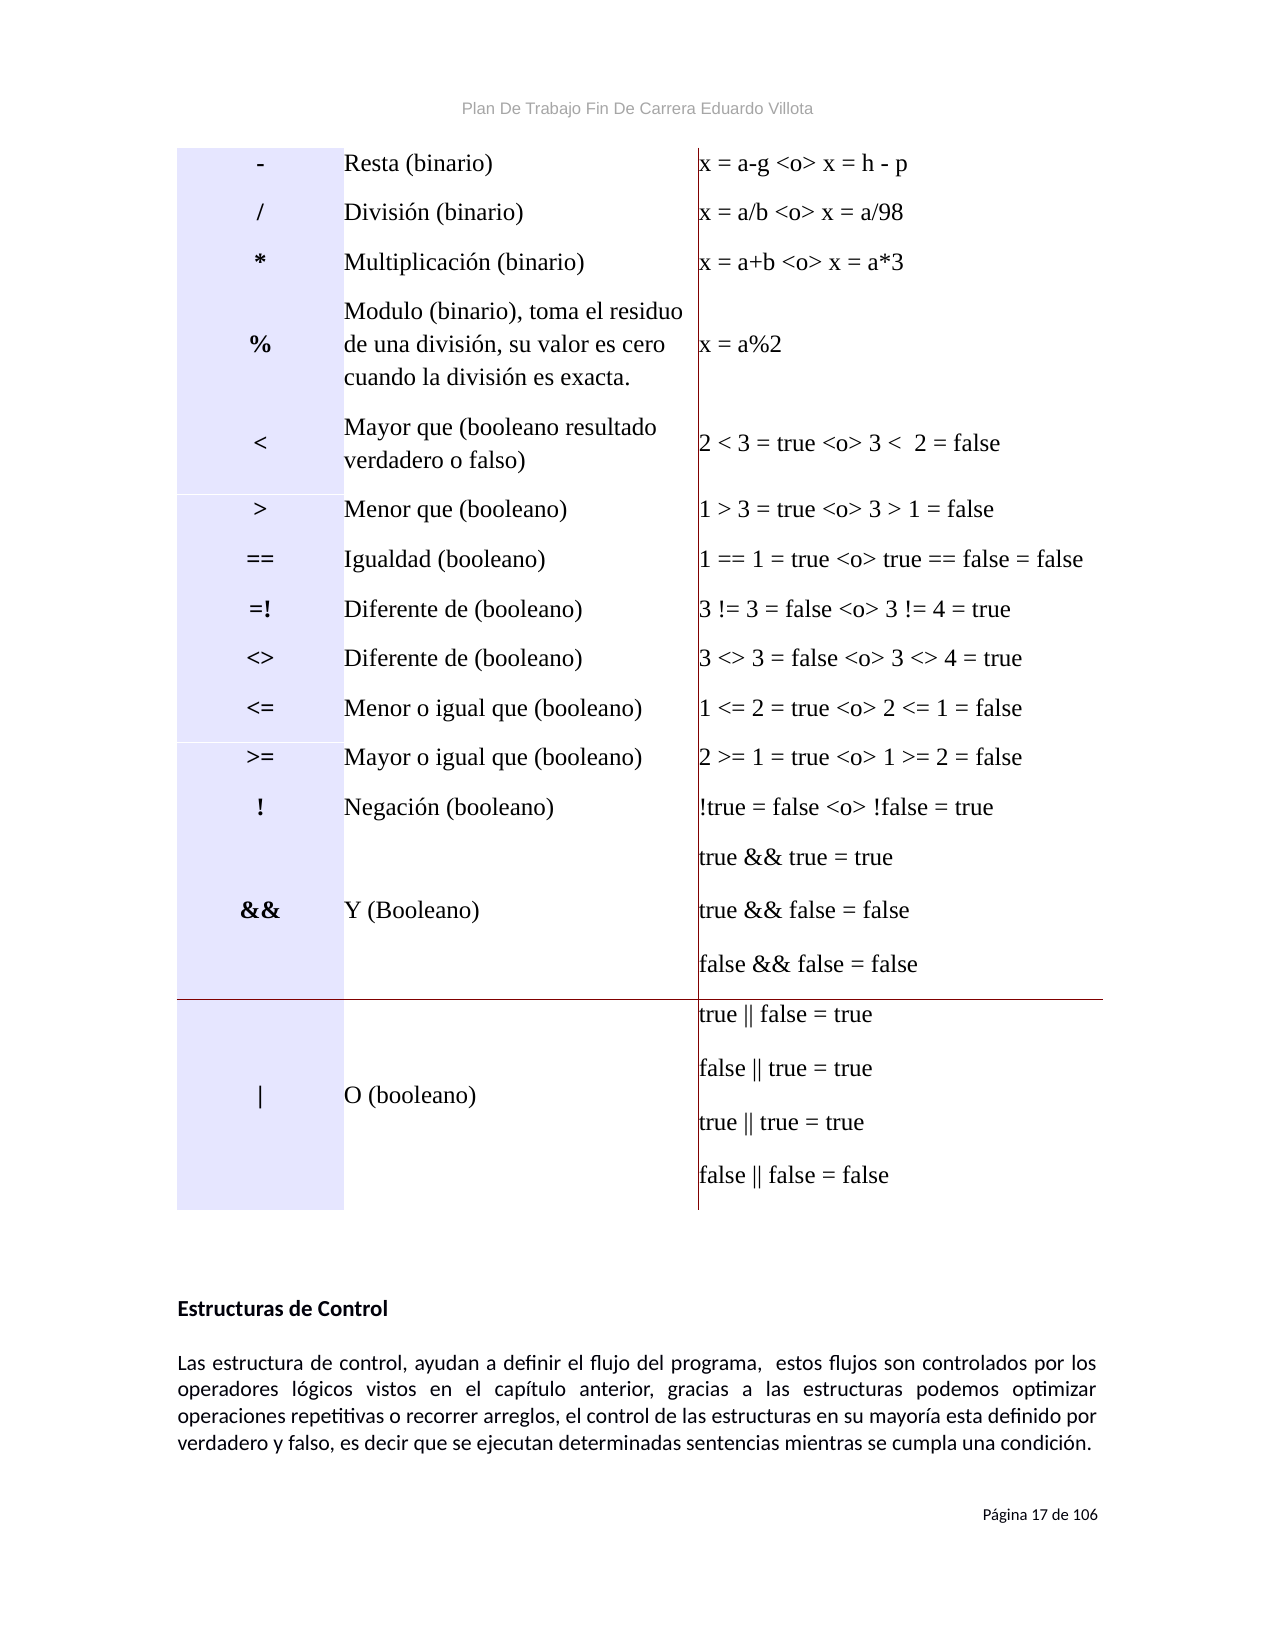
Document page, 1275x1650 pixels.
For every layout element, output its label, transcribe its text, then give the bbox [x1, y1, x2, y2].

table_cell x = a%2 [699, 296, 1103, 412]
table_cell !true = false <o> !false = true [699, 792, 1103, 842]
table_cell Negación (booleano) [344, 792, 698, 842]
table_cell % [177, 296, 344, 412]
table_cell x = a-g <o> x = h - p [699, 148, 1103, 197]
table_cell 1 == 1 = true <o> true == false = false [699, 544, 1103, 594]
text Las estructura de control, ayudan a definir el flujo del programa, estos flujos son controlados por los operadores lógicos vistos en el capítulo anterior, gracias a las estructuras podemos optimizar operaciones repetitivas o recorrer arreglos, el control de las estructuras en su mayoría esta definido por verdadero y falso, es decir que se ejecutan determinadas sentencias mientras se cumpla una condición. [177, 1349, 1098, 1456]
table_cell x = a/b <o> x = a/98 [699, 197, 1103, 247]
table_cell Diferente de (booleano) [344, 643, 698, 693]
table_cell true || false = true false || true = true true || true = true false || false = false [699, 1000, 1103, 1210]
table_cell ! [177, 792, 344, 842]
table_cell Modulo (binario), toma el residuo de una división, su valor es cero cuando la división es exacta. [344, 296, 698, 412]
table_cell Menor que (booleano) [344, 495, 698, 544]
table_cell Menor o igual que (booleano) [344, 693, 698, 742]
table_cell > [177, 495, 344, 544]
table_cell Diferente de (booleano) [344, 594, 698, 643]
text Estructuras de Control [177, 1294, 1098, 1322]
table_cell Y (Booleano) [344, 842, 698, 999]
table_cell < [177, 412, 344, 494]
table_cell Igualdad (booleano) [344, 544, 698, 594]
table_cell 1 <= 2 = true <o> 2 <= 1 = false [699, 693, 1103, 742]
table_cell <= [177, 693, 344, 742]
table_cell == [177, 544, 344, 594]
table_cell / [177, 197, 344, 247]
table_cell x = a+b <o> x = a*3 [699, 247, 1103, 296]
table_cell Mayor que (booleano resultado verdadero o falso) [344, 412, 698, 494]
table_cell * [177, 247, 344, 296]
table_cell | [177, 1000, 344, 1210]
table_cell 3 != 3 = false <o> 3 != 4 = true [699, 594, 1103, 643]
table_cell 2 < 3 = true <o> 3 < 2 = false [699, 412, 1103, 494]
table_cell O (booleano) [344, 1000, 698, 1210]
table_cell División (binario) [344, 197, 698, 247]
table_cell - [177, 148, 344, 197]
table_cell true && true = true true && false = false false && false = false [699, 842, 1103, 999]
table_cell Resta (binario) [344, 148, 698, 197]
table_cell 2 >= 1 = true <o> 1 >= 2 = false [699, 743, 1103, 792]
table_cell Mayor o igual que (booleano) [344, 743, 698, 792]
table_cell 3 <> 3 = false <o> 3 <> 4 = true [699, 643, 1103, 693]
table_cell 1 > 3 = true <o> 3 > 1 = false [699, 495, 1103, 544]
table_cell <> [177, 643, 344, 693]
table_cell && [177, 842, 344, 999]
table_cell >= [177, 743, 344, 792]
table_cell Multiplicación (binario) [344, 247, 698, 296]
table_cell =! [177, 594, 344, 643]
